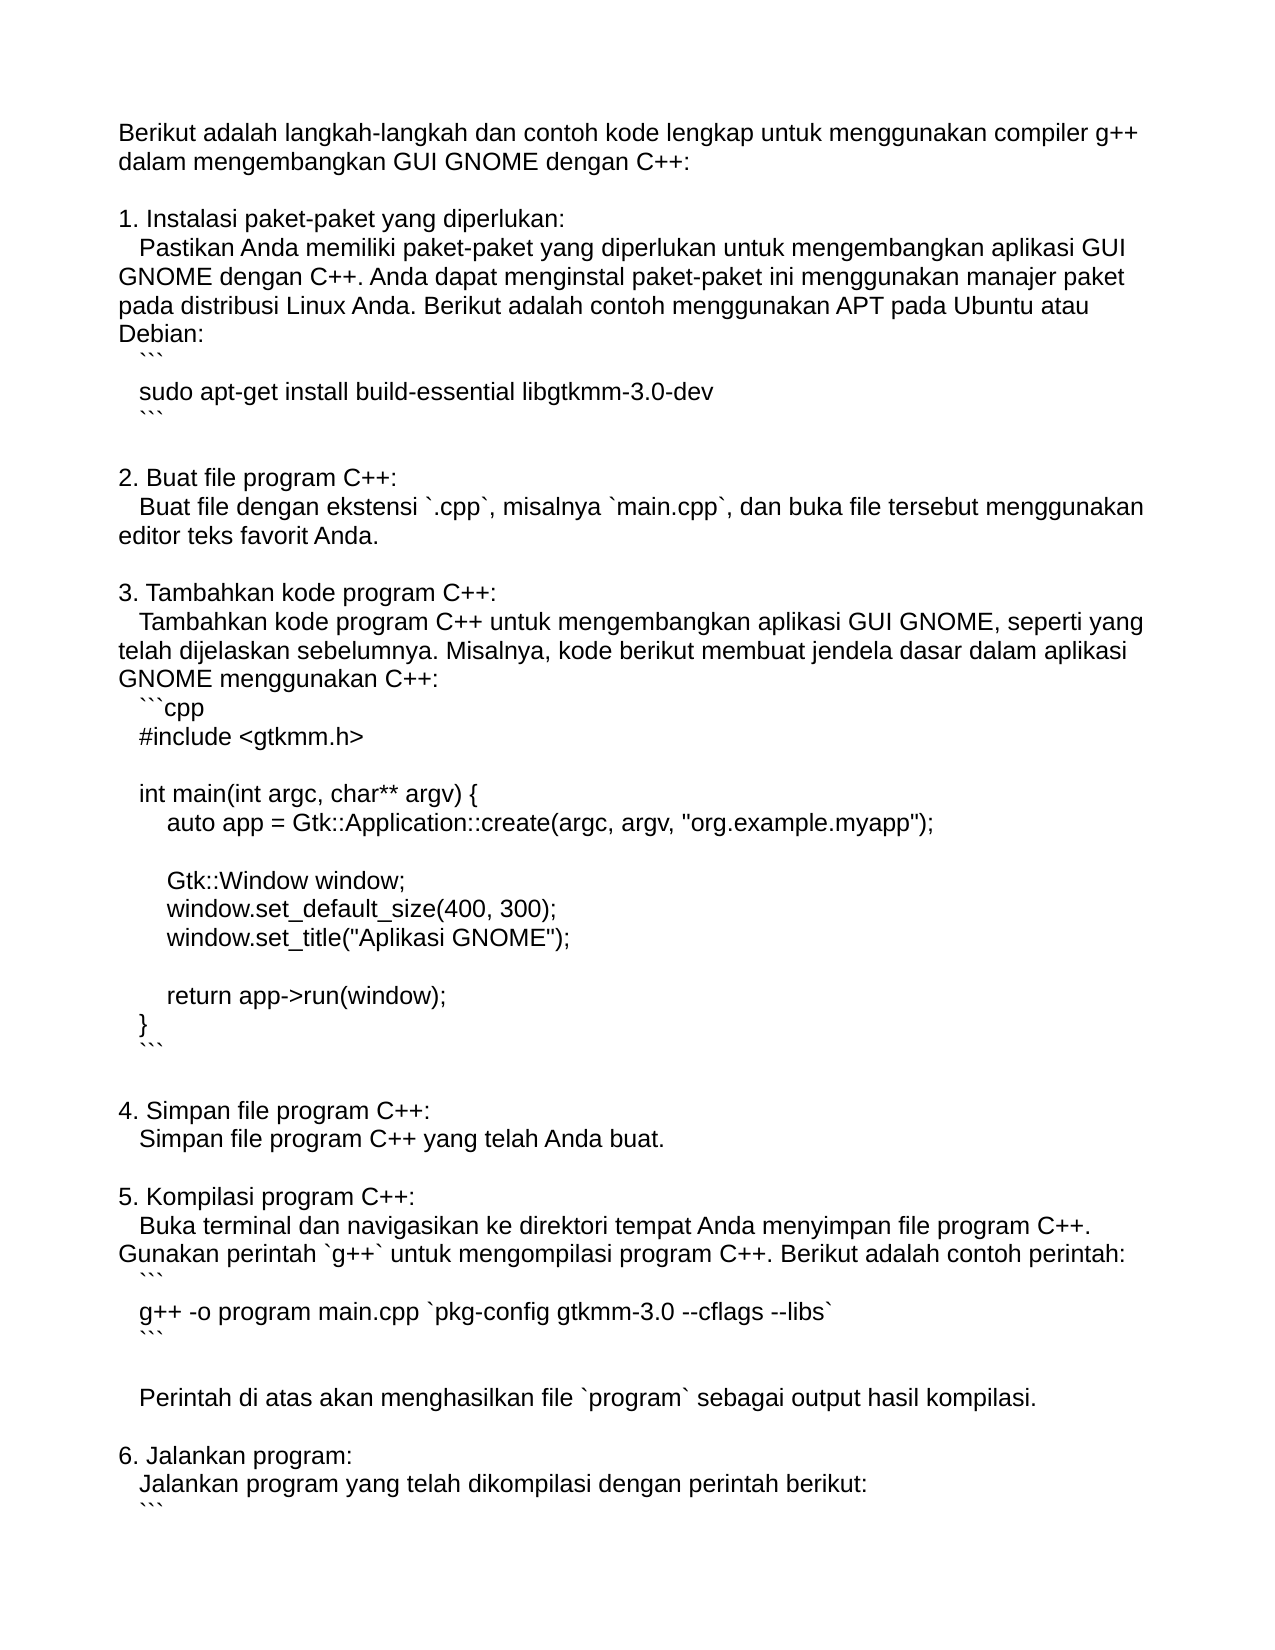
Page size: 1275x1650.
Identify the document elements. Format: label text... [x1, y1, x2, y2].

text 5. Kompilasi program C++: [118, 1182, 1157, 1211]
text g++ -o program main.cpp `pkg-config gtkmm-3.0 --cflags --libs` [118, 1297, 1157, 1326]
text ``` [118, 1326, 1157, 1354]
text Simpan file program C++ yang telah Anda buat. [118, 1124, 1157, 1153]
text sudo apt-get install build-essential libgtkmm-3.0-dev [118, 377, 1157, 406]
text 4. Simpan file program C++: [118, 1096, 1157, 1124]
text ``` [118, 348, 1157, 377]
text return app->run(window); [118, 981, 1157, 1009]
text window.set_title("Aplikasi GNOME"); [118, 923, 1157, 952]
text #include <gtkmm.h> [118, 722, 1157, 751]
text Gtk::Window window; [118, 866, 1157, 894]
text Berikut adalah langkah-langkah dan contoh kode lengkap untuk menggunakan compiler g++ dalam mengembangkan GUI GNOME dengan C++: [118, 118, 1157, 176]
text } [118, 1009, 1157, 1038]
text ``` [118, 1038, 1157, 1067]
text ``` [118, 1498, 1157, 1527]
text int main(int argc, char** argv) { [118, 779, 1157, 808]
text Tambahkan kode program C++ untuk mengembangkan aplikasi GUI GNOME, seperti yang telah dijelaskan sebelumnya. Misalnya, kode berikut membuat jendela dasar dalam aplikasi GNOME menggunakan C++: [118, 607, 1157, 693]
text Pastikan Anda memiliki paket-paket yang diperlukan untuk mengembangkan aplikasi GUI GNOME dengan C++. Anda dapat menginstal paket-paket ini menggunakan manajer paket pada distribusi Linux Anda. Berikut adalah contoh menggunakan APT pada Ubuntu atau Debian: [118, 233, 1157, 348]
text 3. Tambahkan kode program C++: [118, 578, 1157, 607]
text window.set_default_size(400, 300); [118, 894, 1157, 923]
text auto app = Gtk::Application::create(argc, argv, "org.example.myapp"); [118, 808, 1157, 837]
text 2. Buat file program C++: [118, 463, 1157, 492]
text ``` [118, 406, 1157, 434]
text 1. Instalasi paket-paket yang diperlukan: [118, 204, 1157, 233]
text Buat file dengan ekstensi `.cpp`, misalnya `main.cpp`, dan buka file tersebut menggunakan editor teks favorit Anda. [118, 492, 1157, 549]
text ``` [118, 1268, 1157, 1297]
text Buka terminal dan navigasikan ke direktori tempat Anda menyimpan file program C++. Gunakan perintah `g++` untuk mengompilasi program C++. Berikut adalah contoh perintah: [118, 1211, 1157, 1268]
text 6. Jalankan program: [118, 1441, 1157, 1469]
text Jalankan program yang telah dikompilasi dengan perintah berikut: [118, 1469, 1157, 1498]
text ```cpp [118, 693, 1157, 722]
text Perintah di atas akan menghasilkan file `program` sebagai output hasil kompilasi. [118, 1383, 1157, 1412]
